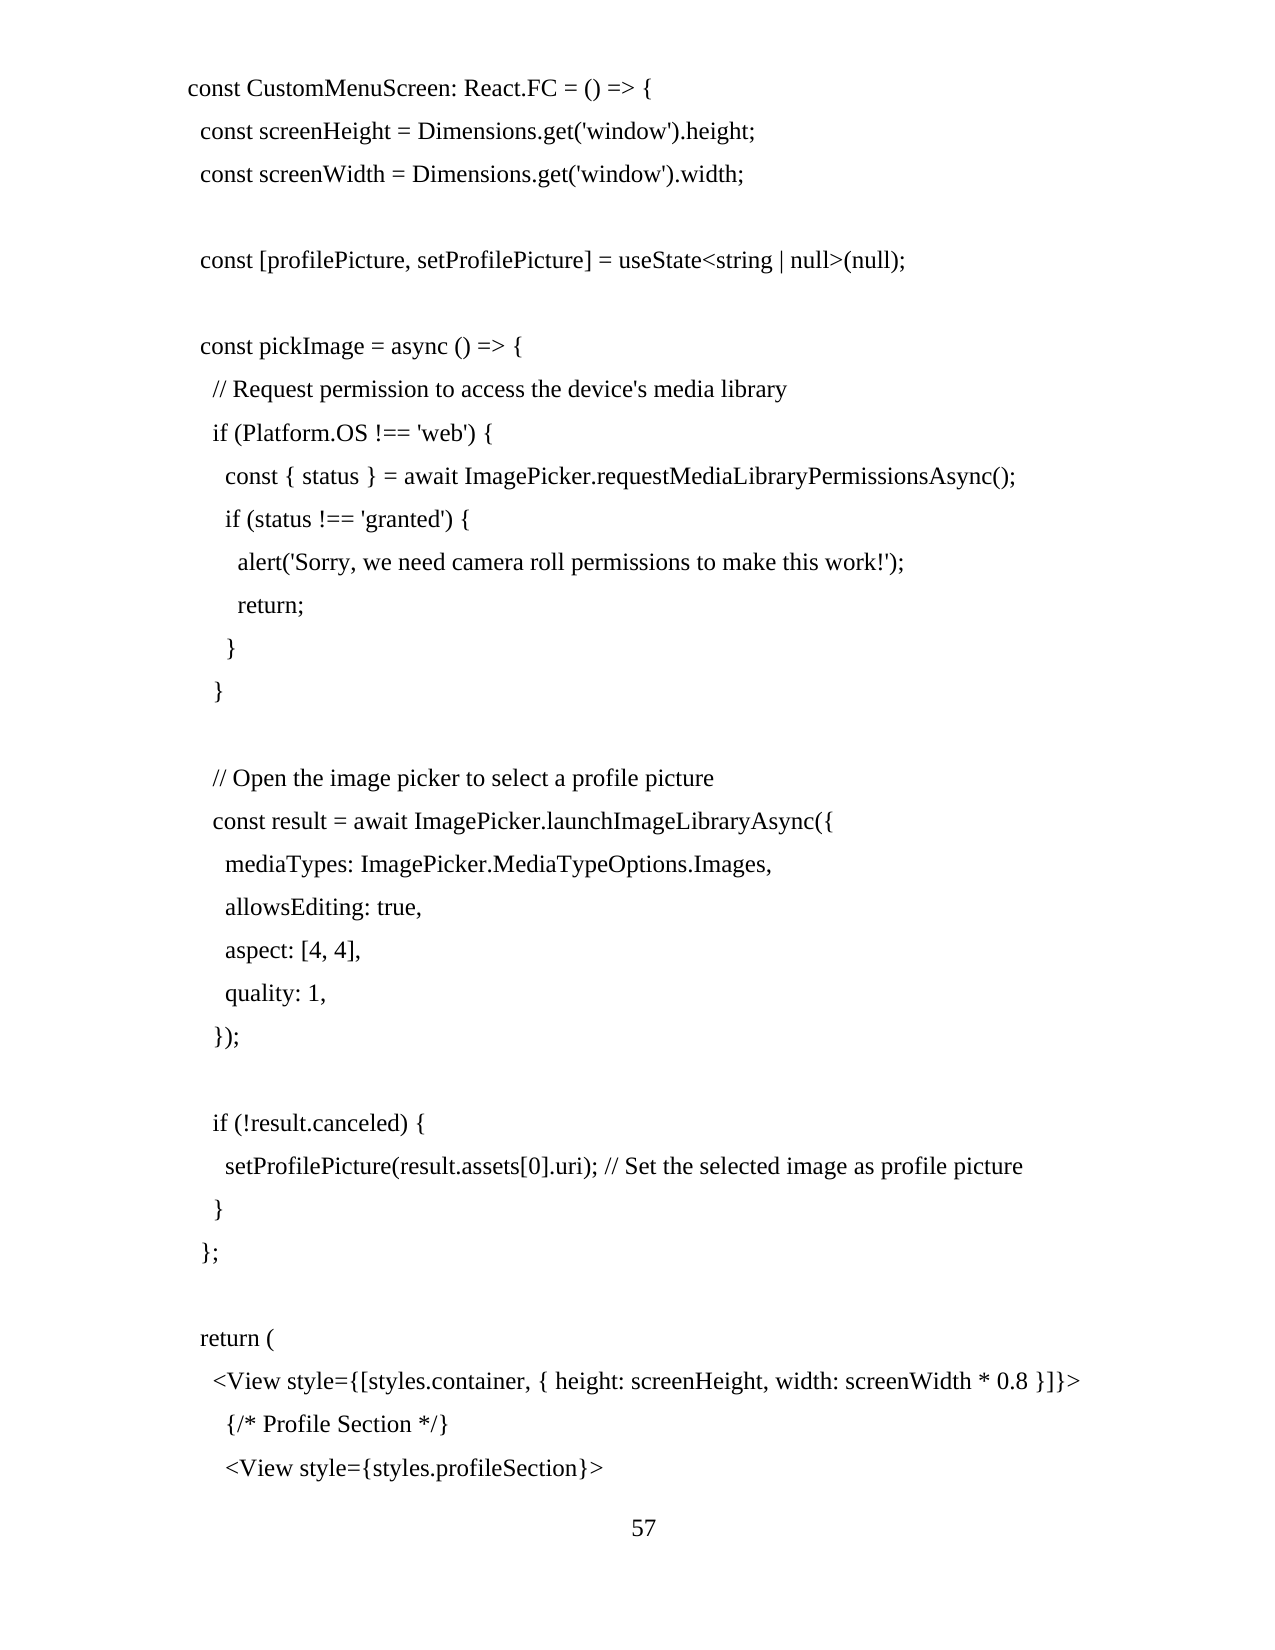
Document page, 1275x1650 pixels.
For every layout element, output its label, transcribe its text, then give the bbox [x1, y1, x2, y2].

text }; [187, 1237, 1126, 1266]
text mediaTypes: ImagePicker.MediaTypeOptions.Images, [187, 849, 1126, 878]
text const screenWidth = Dimensions.get('window').width; [187, 159, 1126, 188]
text if (!result.canceled) { [187, 1108, 1126, 1136]
text const pickImage = async () => { [187, 331, 1126, 360]
text }); [187, 1021, 1126, 1050]
text return; [187, 590, 1126, 619]
text return ( [187, 1323, 1126, 1352]
text } [187, 633, 1126, 662]
text } [187, 1194, 1126, 1223]
text allowsEditing: true, [187, 892, 1126, 921]
text {/* Profile Section */} [187, 1409, 1126, 1438]
text const CustomMenuScreen: React.FC = () => { [187, 73, 1126, 101]
text const { status } = await ImagePicker.requestMediaLibraryPermissionsAsync(); [187, 461, 1126, 489]
text <View style={styles.profileSection}> [187, 1453, 1126, 1481]
text const [profilePicture, setProfilePicture] = useState<string | null>(null); [187, 245, 1126, 274]
text <View style={[styles.container, { height: screenHeight, width: screenWidth * 0.8 }]}> [187, 1366, 1126, 1395]
text // Request permission to access the device's media library [187, 374, 1126, 403]
text quality: 1, [187, 978, 1126, 1007]
text const result = await ImagePicker.launchImageLibraryAsync({ [187, 806, 1126, 834]
text const screenHeight = Dimensions.get('window').height; [187, 116, 1126, 144]
text } [187, 676, 1126, 705]
text // Open the image picker to select a profile picture [187, 763, 1126, 791]
text if (status !== 'granted') { [187, 504, 1126, 533]
text alert('Sorry, we need camera roll permissions to make this work!'); [187, 547, 1126, 576]
text if (Platform.OS !== 'web') { [187, 418, 1126, 446]
text aspect: [4, 4], [187, 935, 1126, 964]
text setProfilePicture(result.assets[0].uri); // Set the selected image as profile picture [187, 1151, 1126, 1179]
